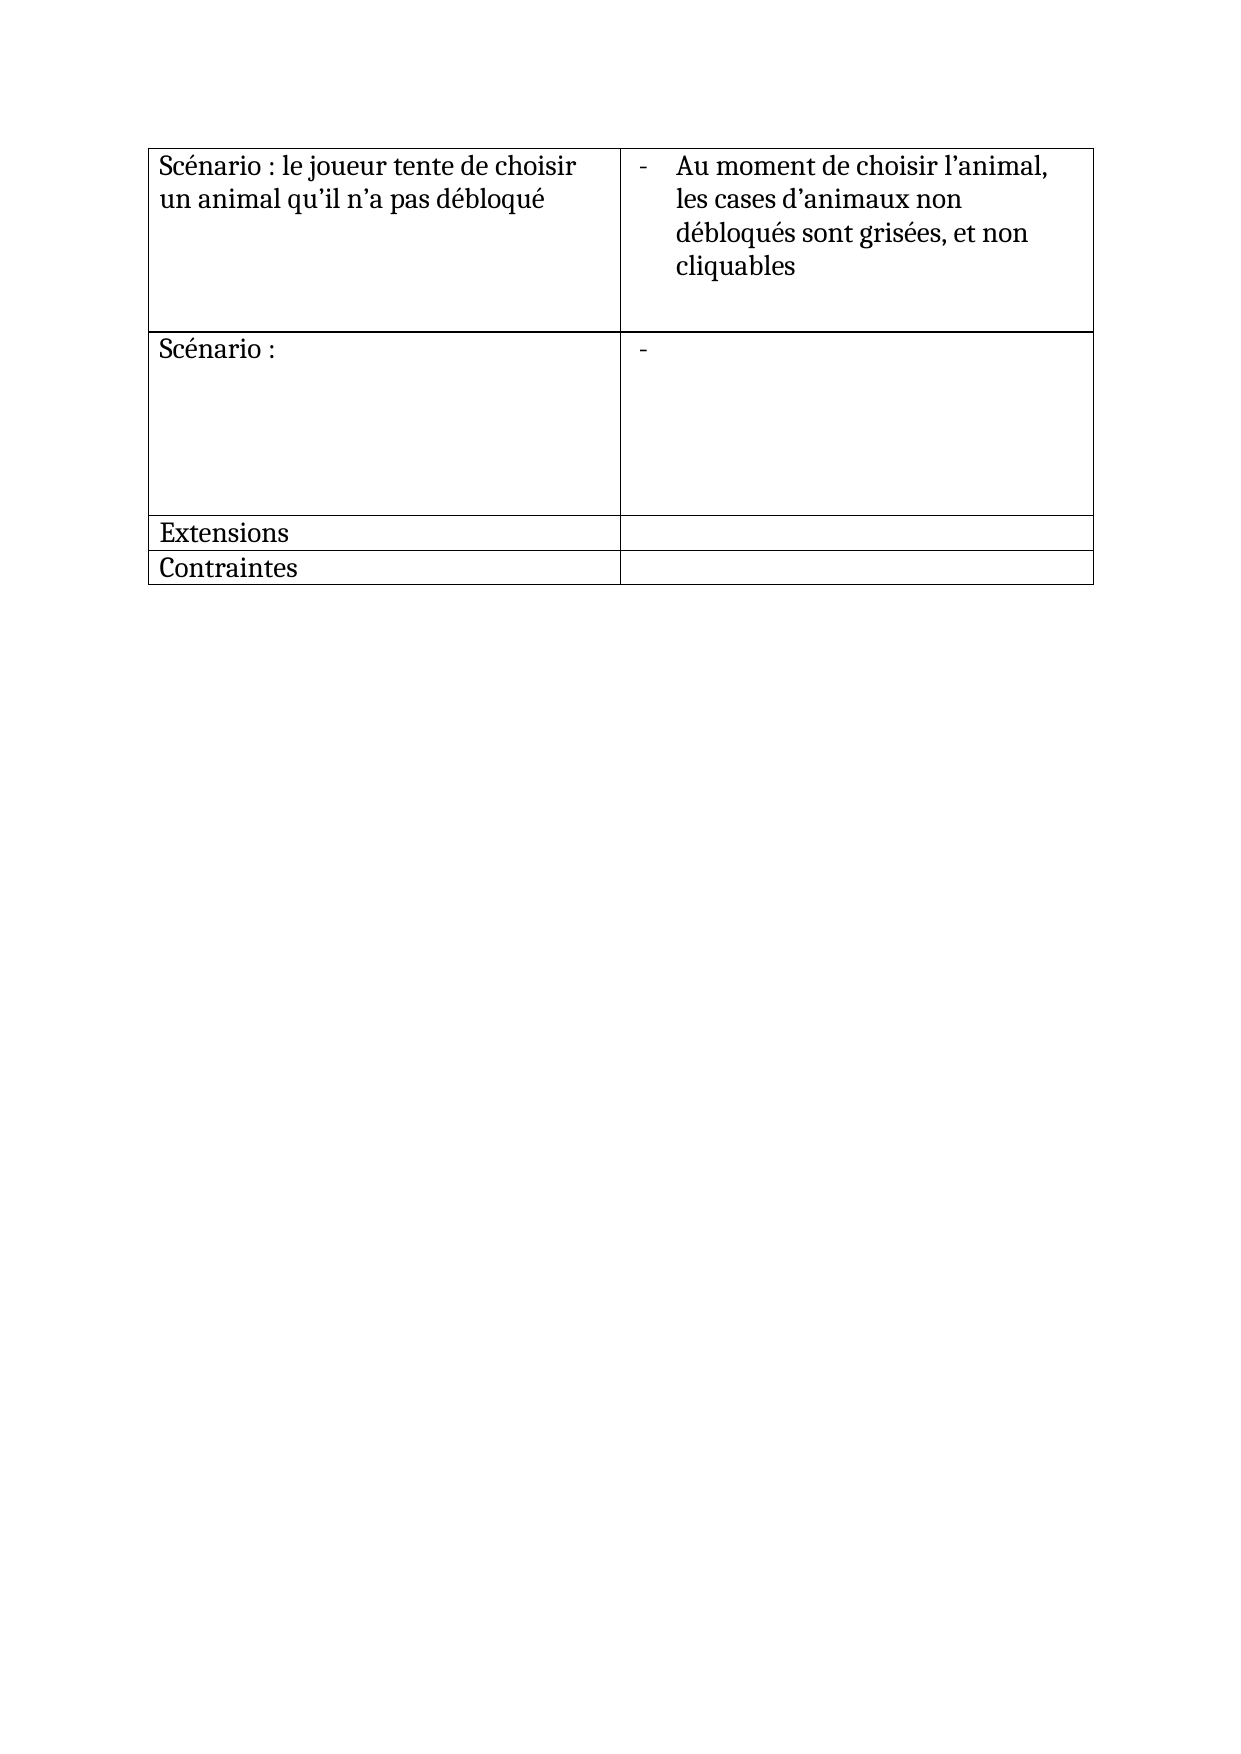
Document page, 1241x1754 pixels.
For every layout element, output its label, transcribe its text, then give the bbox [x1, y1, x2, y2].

table_cell Contraintes [149, 551, 620, 584]
table_cell [621, 516, 1093, 550]
table_cell Extensions [149, 516, 620, 550]
table_cell Scénario : [149, 333, 620, 515]
table_cell [621, 551, 1093, 584]
table_cell [621, 333, 1093, 515]
table_cell Scénario : le joueur tente de choisir un animal qu’il n’a pas débloqué [149, 149, 620, 331]
table_cell Au moment de choisir l’animal, les cases d’animaux non débloqués sont grisées, et non cliquables [621, 149, 1093, 331]
